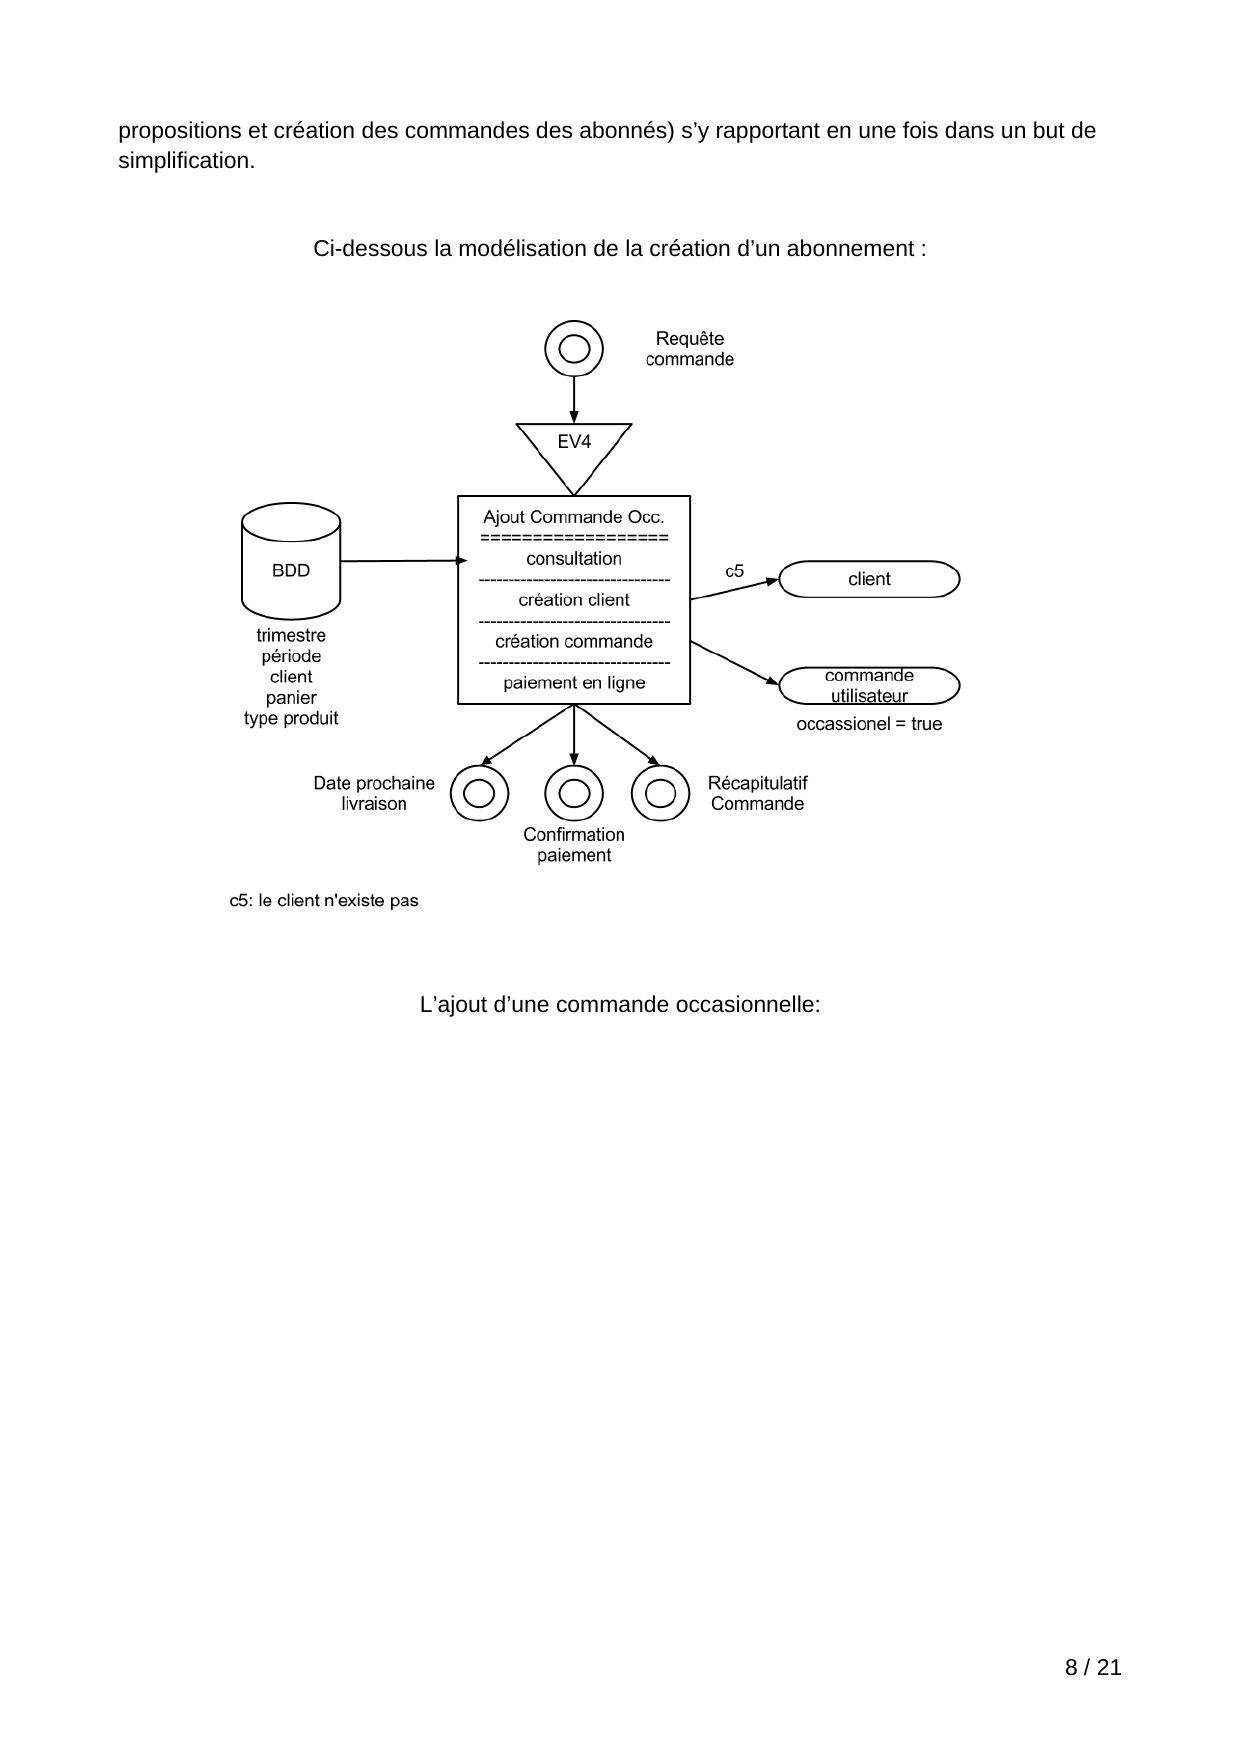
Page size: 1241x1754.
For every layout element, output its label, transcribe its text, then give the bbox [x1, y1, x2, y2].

text Ci-dessous la modélisation de la création d’un abonnement : [118, 236, 1122, 261]
text propositions et création des commandes des abonnés) s’y rapportant en une fois dans un but de simplification. [118, 118, 1122, 173]
text L’ajout d’une commande occasionnelle: [118, 992, 1122, 1017]
picture [157, 265, 1083, 959]
